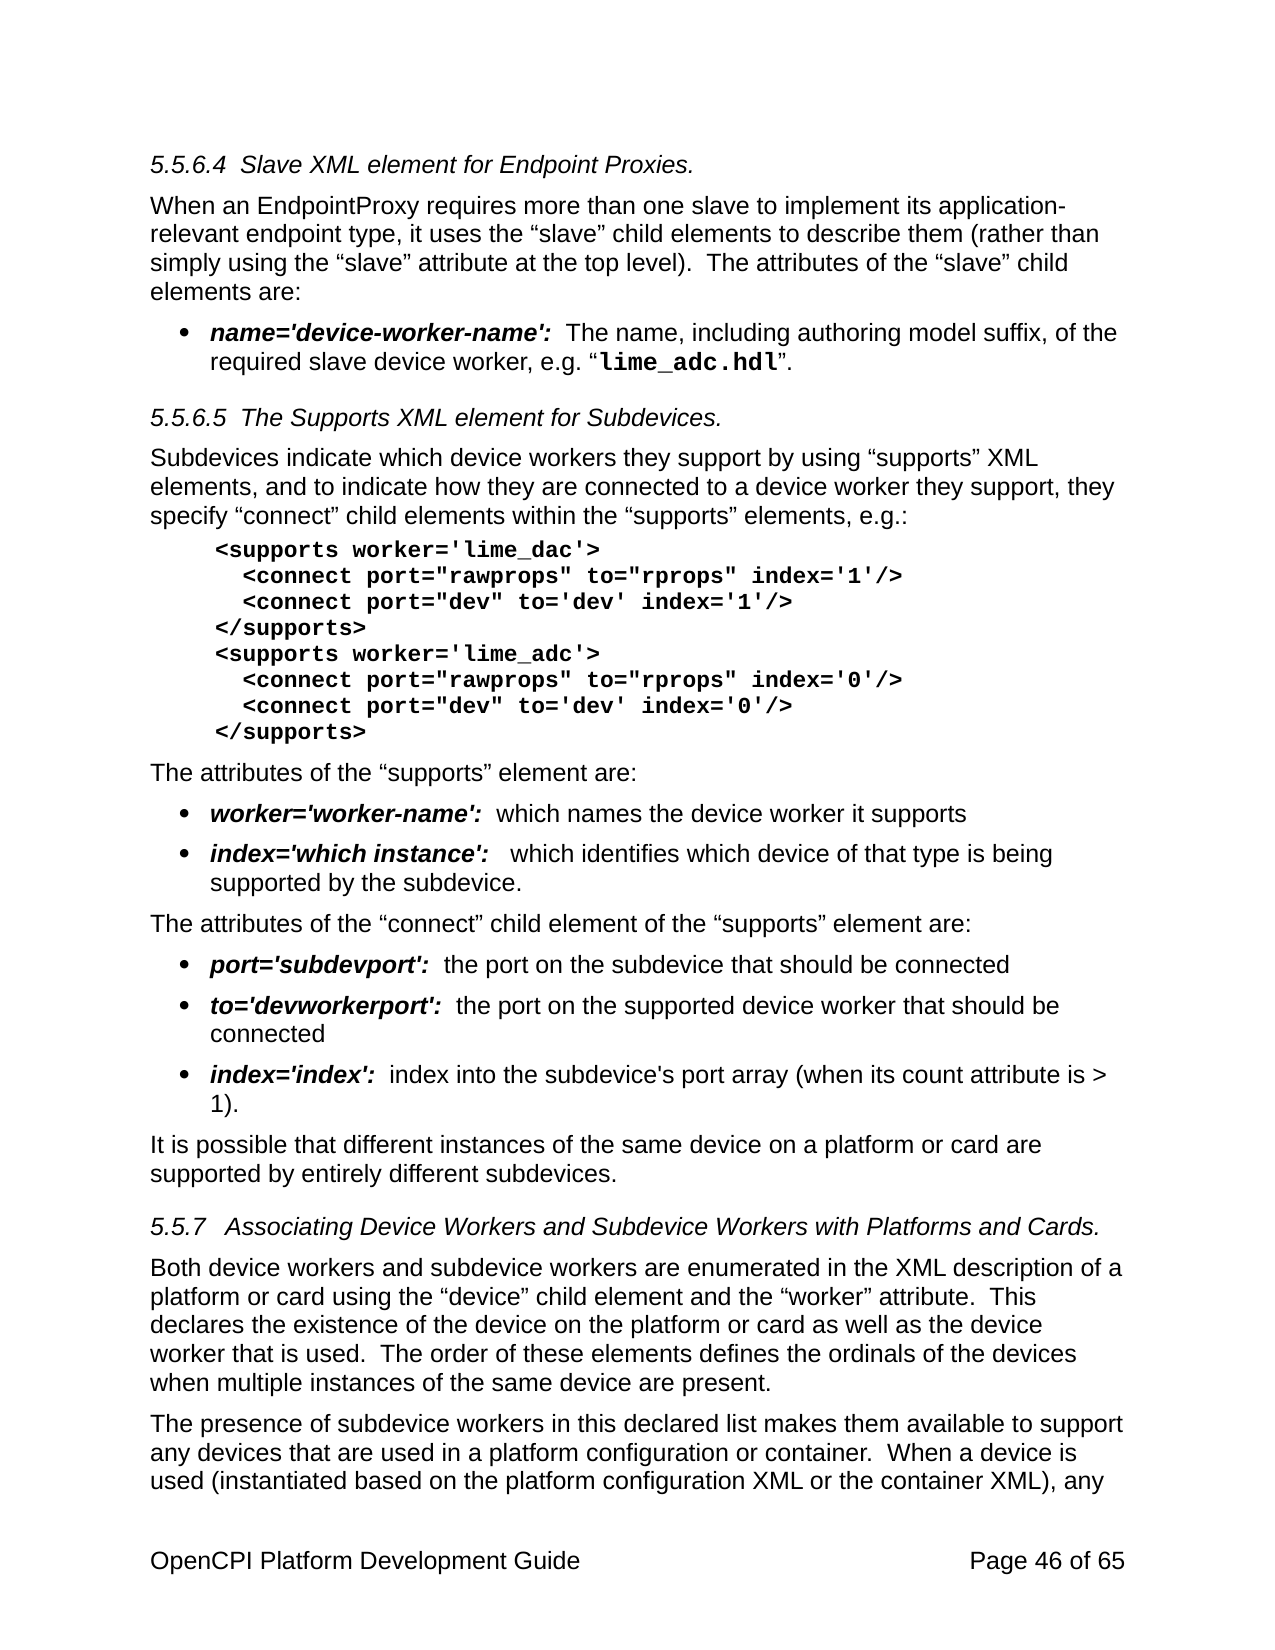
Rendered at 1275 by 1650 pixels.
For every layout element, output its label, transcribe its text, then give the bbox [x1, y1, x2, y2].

subtitle The Supports XML element for Subdevices. [150, 402, 1125, 431]
subtitle Associating Device Workers and Subdevice Workers with Platforms and Cards. [150, 1212, 1125, 1241]
text The presence of subdevice workers in this declared list makes them available to support any devices that are used in a platform configuration or container. When a device is used (instantiated based on the platform configuration XML or the container XML), any [150, 1409, 1125, 1495]
text Both device workers and subdevice workers are enumerated in the XML description of a platform or card using the “device” child element and the “worker” attribute. This declares the existence of the device on the platform or card as well as the device worker that is used. The order of these elements defines the ordinals of the devices when multiple instances of the same device are present. [150, 1253, 1125, 1397]
text It is possible that different instances of the same device on a platform or card are supported by entirely different subdevices. [150, 1130, 1125, 1187]
list port='subdevport': the port on the subdevice that should be connected [180, 950, 1125, 979]
text <supports worker='lime_dac'> <connect port="rawprops" to="rprops" index='1'/> <connect port="dev" to='dev' index='1'/> </supports> <supports worker='lime_adc'> <connect port="rawprops" to="rprops" index='0'/> <connect port="dev" to='dev' index='0'/> </supports> [187, 538, 1125, 746]
text When an EndpointProxy requires more than one slave to implement its application-relevant endpoint type, it uses the “slave” child elements to describe them (rather than simply using the “slave” attribute at the top level). The attributes of the “slave” child elements are: [150, 191, 1125, 306]
list index='index': index into the subdevice's port array (when its count attribute is > 1). [180, 1060, 1125, 1118]
text The attributes of the “supports” element are: [150, 758, 1125, 787]
subtitle Slave XML element for Endpoint Proxies. [150, 150, 1125, 179]
list index='which instance': which identifies which device of that type is being supported by the subdevice. [180, 839, 1125, 897]
text The attributes of the “connect” child element of the “supports” element are: [150, 909, 1125, 938]
list name='device-worker-name': The name, including authoring model suffix, of the required slave device worker, e.g. “lime_adc.hdl”. [180, 318, 1125, 377]
list to='devworkerport': the port on the supported device worker that should be connected [180, 991, 1125, 1048]
list worker='worker-name': which names the device worker it supports [180, 799, 1125, 827]
text Subdevices indicate which device workers they support by using “supports” XML elements, and to indicate how they are connected to a device worker they support, they specify “connect” child elements within the “supports” elements, e.g.: [150, 443, 1125, 529]
